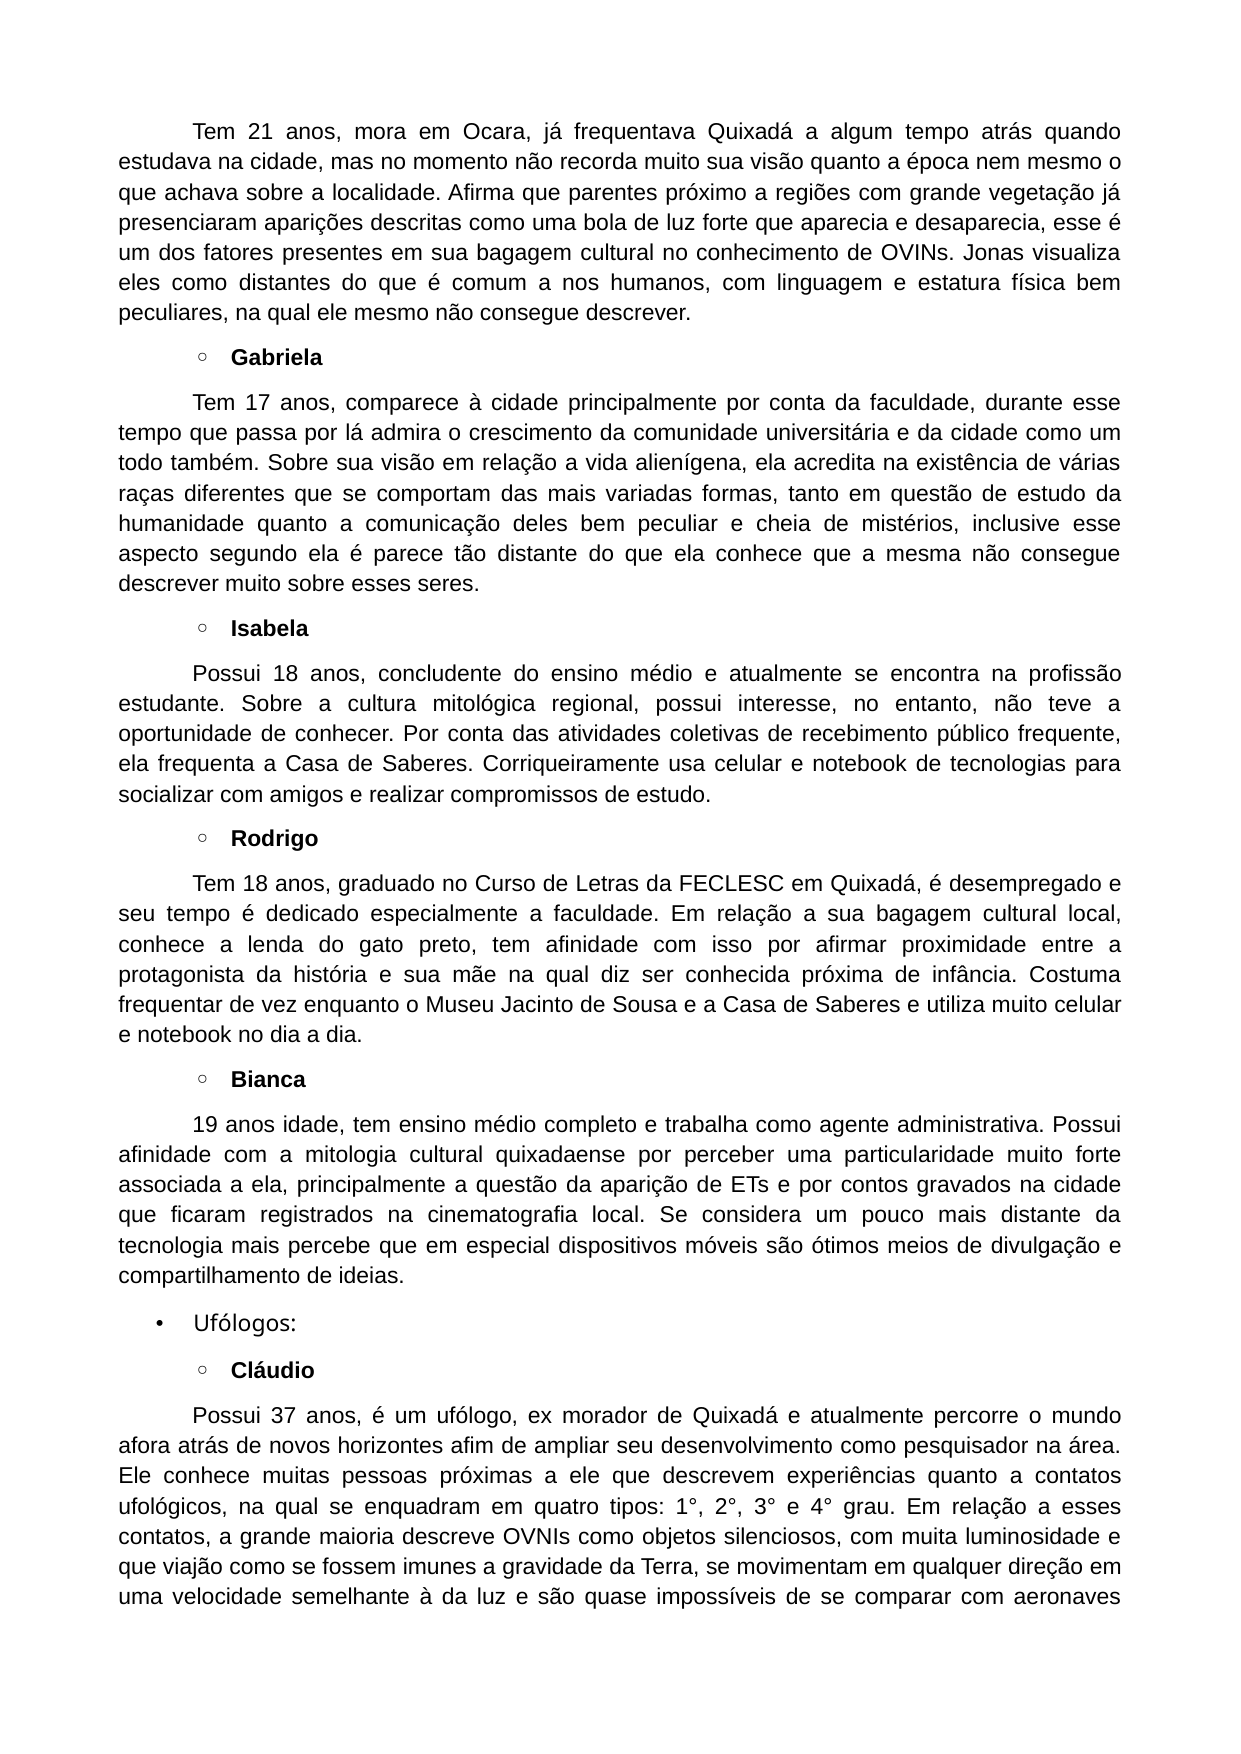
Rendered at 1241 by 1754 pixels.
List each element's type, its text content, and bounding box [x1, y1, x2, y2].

list Bianca [193, 1066, 1122, 1092]
text Possui 37 anos, é um ufólogo, ex morador de Quixadá e atualmente percorre o mundo afora atrás de novos horizontes afim de ampliar seu desenvolvimento como pesquisador na área. Ele conhece muitas pessoas próximas a ele que descrevem experiências quanto a contatos ufológicos, na qual se enquadram em quatro tipos: 1°, 2°, 3° e 4° grau. Em relação a esses contatos, a grande maioria descreve OVNIs como objetos silenciosos, com muita luminosidade e que viajão como se fossem imunes a gravidade da Terra, se movimentam em qualquer direção em uma velocidade semelhante à da luz e são quase impossíveis de se comparar com aeronaves [118, 1402, 1122, 1609]
list Cláudio [193, 1357, 1122, 1383]
list Isabela [193, 615, 1122, 641]
text 19 anos idade, tem ensino médio completo e trabalha como agente administrativa. Possui afinidade com a mitologia cultural quixadaense por perceber uma particularidade muito forte associada a ela, principalmente a questão da aparição de ETs e por contos gravados na cidade que ficaram registrados na cinematografia local. Se considera um pouco mais distante da tecnologia mais percebe que em especial dispositivos móveis são ótimos meios de divulgação e compartilhamento de ideias. [118, 1111, 1122, 1288]
text Tem 17 anos, comparece à cidade principalmente por conta da faculdade, durante esse tempo que passa por lá admira o crescimento da comunidade universitária e da cidade como um todo também. Sobre sua visão em relação a vida alienígena, ela acredita na existência de várias raças diferentes que se comportam das mais variadas formas, tanto em questão de estudo da humanidade quanto a comunicação deles bem peculiar e cheia de mistérios, inclusive esse aspecto segundo ela é parece tão distante do que ela conhece que a mesma não consegue descrever muito sobre esses seres. [118, 389, 1122, 597]
list Gabriela [193, 344, 1122, 371]
text Possui 18 anos, concludente do ensino médio e atualmente se encontra na profissão estudante. Sobre a cultura mitológica regional, possui interesse, no entanto, não teve a oportunidade de conhecer. Por conta das atividades coletivas de recebimento público frequente, ela frequenta a Casa de Saberes. Corriqueiramente usa celular e notebook de tecnologias para socializar com amigos e realizar compromissos de estudo. [118, 660, 1122, 807]
text Tem 21 anos, mora em Ocara, já frequentava Quixadá a algum tempo atrás quando estudava na cidade, mas no momento não recorda muito sua visão quanto a época nem mesmo o que achava sobre a localidade. Afirma que parentes próximo a regiões com grande vegetação já presenciaram aparições descritas como uma bola de luz forte que aparecia e desaparecia, esse é um dos fatores presentes em sua bagagem cultural no conhecimento de OVINs. Jonas visualiza eles como distantes do que é comum a nos humanos, com linguagem e estatura física bem peculiares, na qual ele mesmo não consegue descrever. [118, 118, 1122, 326]
list Rodrigo [193, 825, 1122, 852]
text Tem 18 anos, graduado no Curso de Letras da FECLESC em Quixadá, é desempregado e seu tempo é dedicado especialmente a faculdade. Em relação a sua bagagem cultural local, conhece a lenda do gato preto, tem afinidade com isso por afirmar proximidade entre a protagonista da história e sua mãe na qual diz ser conhecida próxima de infância. Costuma frequentar de vez enquanto o Museu Jacinto de Sousa e a Casa de Saberes e utiliza muito celular e notebook no dia a dia. [118, 870, 1122, 1048]
list Ufólogos: [156, 1307, 1122, 1338]
